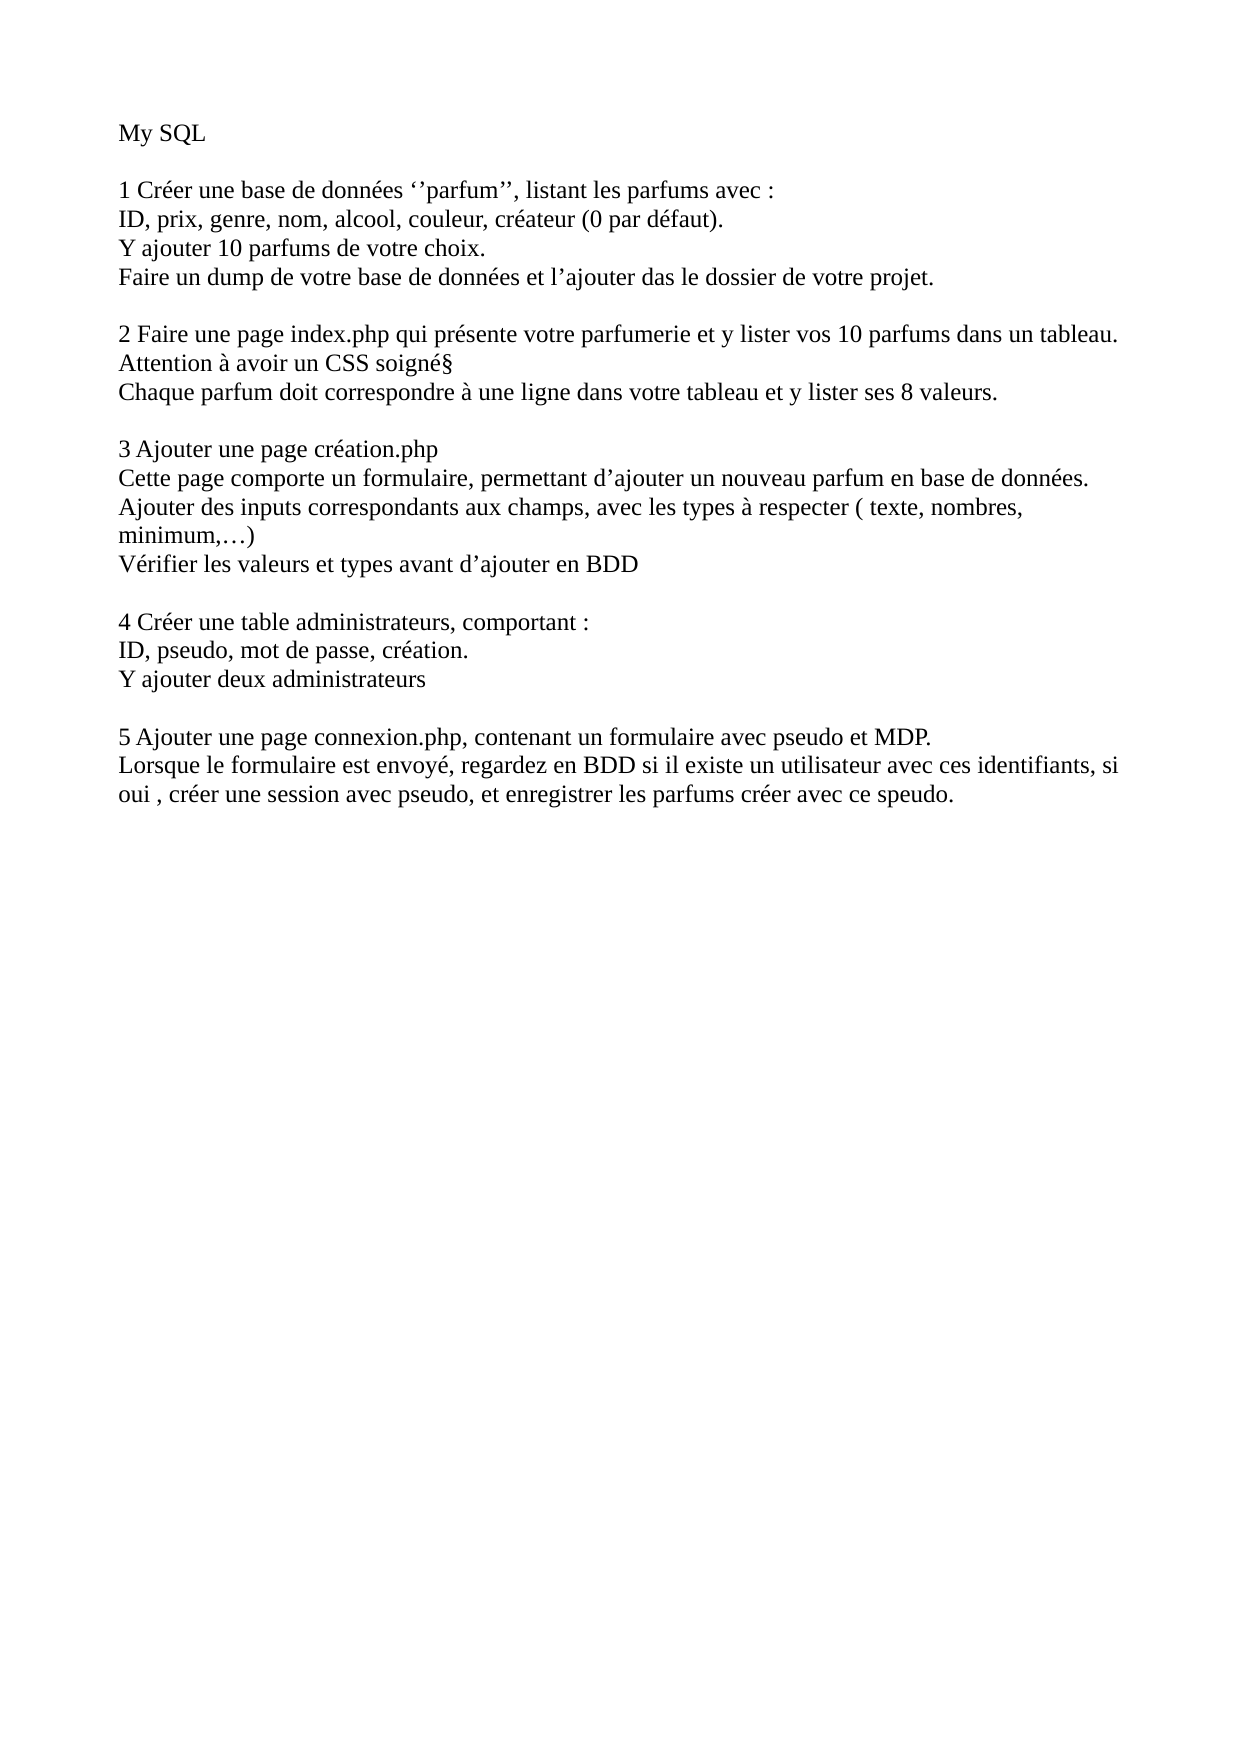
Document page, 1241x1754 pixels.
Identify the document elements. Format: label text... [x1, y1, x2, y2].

text 2 Faire une page index.php qui présente votre parfumerie et y lister vos 10 parfums dans un tableau. [118, 319, 1122, 348]
text 4 Créer une table administrateurs, comportant : [118, 607, 1122, 636]
text Y ajouter deux administrateurs [118, 664, 1122, 693]
text Lorsque le formulaire est envoyé, regardez en BDD si il existe un utilisateur avec ces identifiants, si oui , créer une session avec pseudo, et enregistrer les parfums créer avec ce speudo. [118, 751, 1122, 808]
text My SQL [118, 118, 1122, 147]
text Ajouter des inputs correspondants aux champs, avec les types à respecter ( texte, nombres, minimum,…) [118, 492, 1122, 549]
text Faire un dump de votre base de données et l’ajouter das le dossier de votre projet. [118, 262, 1122, 291]
text ID, pseudo, mot de passe, création. [118, 636, 1122, 664]
text ID, prix, genre, nom, alcool, couleur, créateur (0 par défaut). [118, 204, 1122, 233]
text Chaque parfum doit correspondre à une ligne dans votre tableau et y lister ses 8 valeurs. [118, 377, 1122, 406]
text 3 Ajouter une page création.php [118, 434, 1122, 463]
text Cette page comporte un formulaire, permettant d’ajouter un nouveau parfum en base de données. [118, 463, 1122, 492]
text Y ajouter 10 parfums de votre choix. [118, 233, 1122, 262]
text 1 Créer une base de données ‘’parfum’’, listant les parfums avec : [118, 176, 1122, 204]
text Attention à avoir un CSS soigné§ [118, 348, 1122, 377]
text 5 Ajouter une page connexion.php, contenant un formulaire avec pseudo et MDP. [118, 722, 1122, 751]
text Vérifier les valeurs et types avant d’ajouter en BDD [118, 549, 1122, 578]
